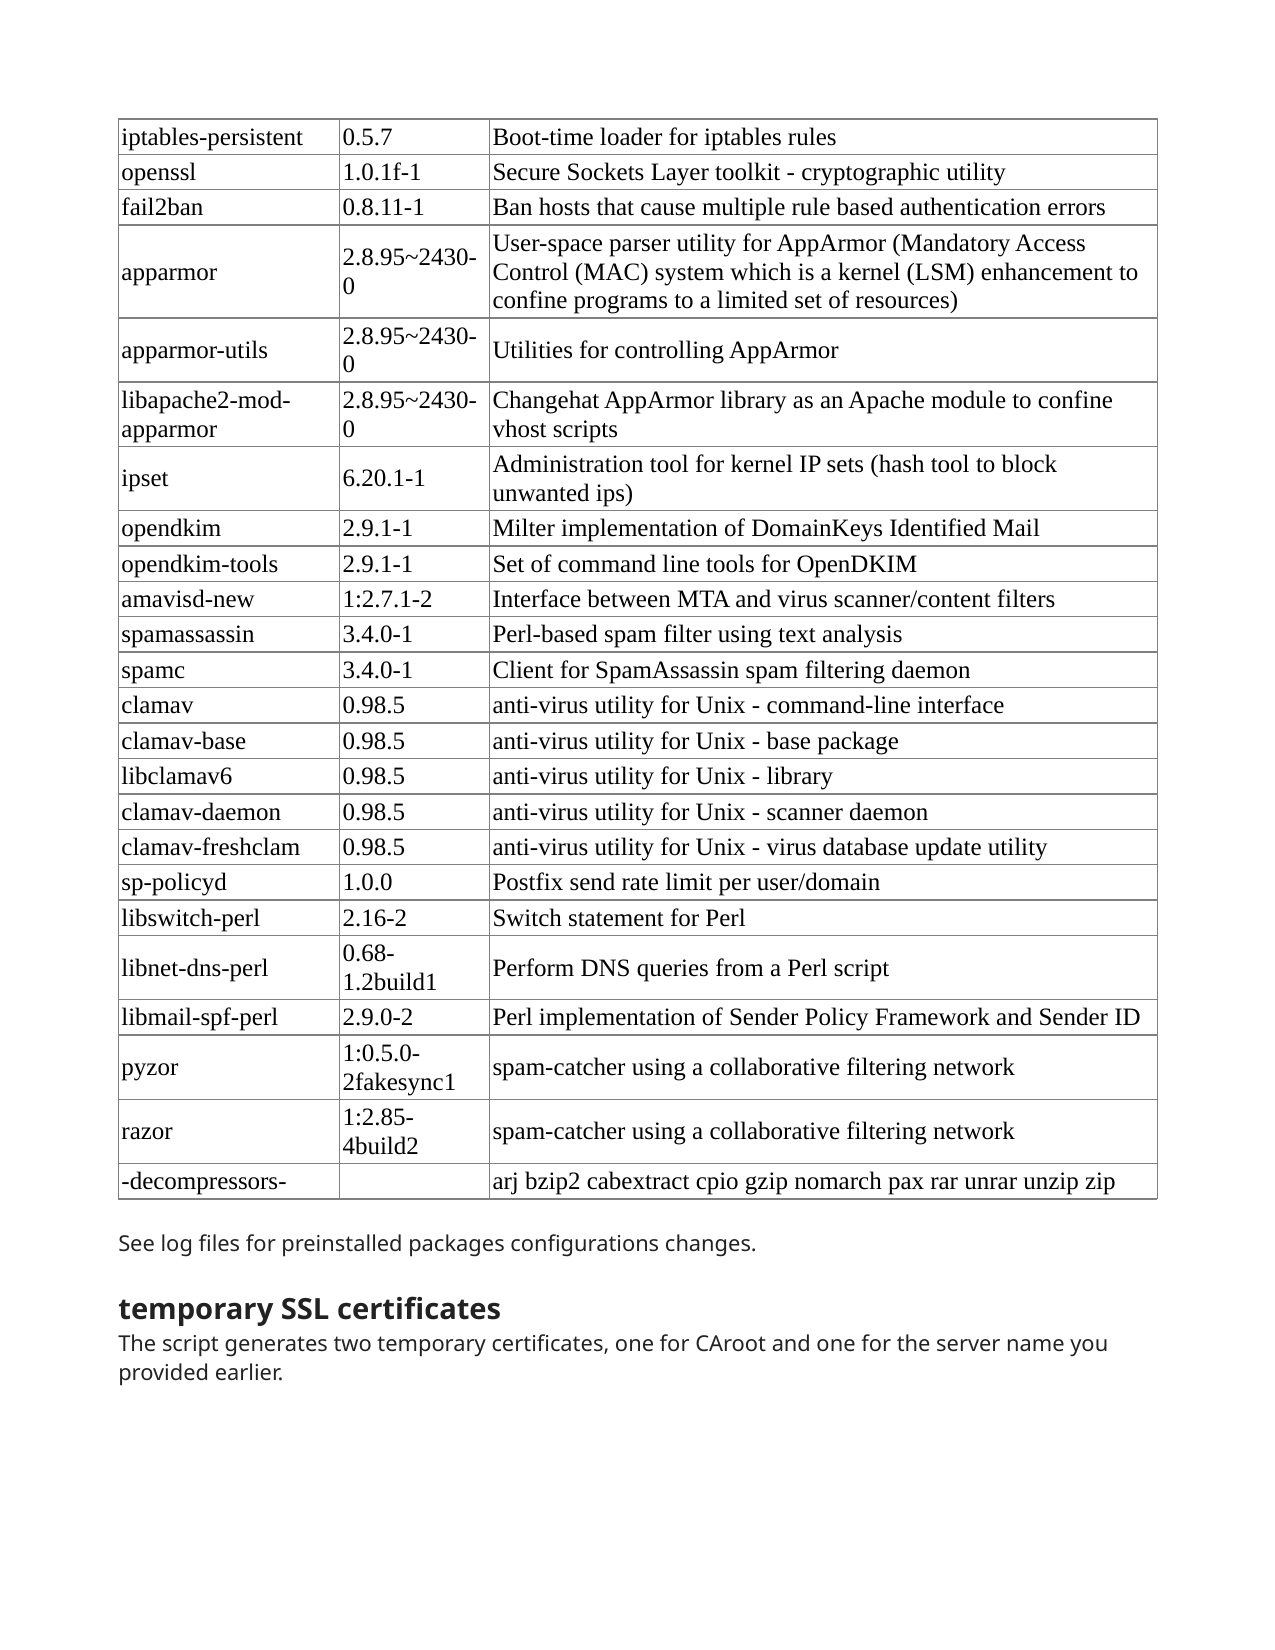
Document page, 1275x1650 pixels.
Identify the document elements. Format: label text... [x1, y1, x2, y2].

table_cell -decompressors- [119, 1164, 339, 1198]
table_cell libclamav6 [119, 759, 339, 793]
table_cell opendkim-tools [119, 547, 339, 581]
table_cell 2.8.95~2430-0 [340, 383, 489, 446]
table_cell clamav [119, 688, 339, 722]
text temporary SSL certificates [118, 1288, 1157, 1328]
text See log files for preinstalled packages configurations changes. [118, 1228, 1157, 1258]
table_cell anti-virus utility for Unix - library [490, 759, 1157, 793]
table_cell spam-catcher using a collaborative filtering network [490, 1036, 1157, 1098]
table_cell 2.9.1-1 [340, 547, 489, 581]
table_cell libmail-spf-perl [119, 1000, 339, 1034]
table_cell sp-policyd [119, 865, 339, 899]
table_cell 1:0.5.0-2fakesync1 [340, 1036, 489, 1098]
table_cell [340, 1164, 489, 1198]
table_cell libnet-dns-perl [119, 936, 339, 999]
table_cell 2.16-2 [340, 901, 489, 935]
table_cell 2.9.0-2 [340, 1000, 489, 1034]
table_cell Postfix send rate limit per user/domain [490, 865, 1157, 899]
table_cell Milter implementation of DomainKeys Identified Mail [490, 511, 1157, 545]
table_cell anti-virus utility for Unix - virus database update utility [490, 830, 1157, 864]
table_cell 3.4.0-1 [340, 617, 489, 651]
table_cell openssl [119, 155, 339, 189]
table_cell Set of command line tools for OpenDKIM [490, 547, 1157, 581]
table_cell Perl implementation of Sender Policy Framework and Sender ID [490, 1000, 1157, 1034]
text The script generates two temporary certificates, one for CAroot and one for the server name you provided earlier. [118, 1328, 1157, 1387]
table_cell 1:2.7.1-2 [340, 582, 489, 616]
table_cell 0.98.5 [340, 795, 489, 828]
table_cell clamav-daemon [119, 795, 339, 828]
table_cell 0.98.5 [340, 724, 489, 758]
table_cell razor [119, 1100, 339, 1163]
table_cell clamav-base [119, 724, 339, 758]
table_cell anti-virus utility for Unix - command-line interface [490, 688, 1157, 722]
table_cell Interface between MTA and virus scanner/content filters [490, 582, 1157, 616]
table_cell pyzor [119, 1036, 339, 1098]
table_cell Switch statement for Perl [490, 901, 1157, 935]
table_cell 2.9.1-1 [340, 511, 489, 545]
table_cell spam-catcher using a collaborative filtering network [490, 1100, 1157, 1163]
table_cell Changehat AppArmor library as an Apache module to confine vhost scripts [490, 383, 1157, 446]
table_cell 2.8.95~2430-0 [340, 319, 489, 381]
table_cell Perl-based spam filter using text analysis [490, 617, 1157, 651]
table_cell Ban hosts that cause multiple rule based authentication errors [490, 190, 1157, 224]
table_cell apparmor-utils [119, 319, 339, 381]
table_cell 6.20.1-1 [340, 447, 489, 510]
table_cell ipset [119, 447, 339, 510]
table_cell spamassassin [119, 617, 339, 651]
table_cell libapache2-mod-apparmor [119, 383, 339, 446]
table_cell Perform DNS queries from a Perl script [490, 936, 1157, 999]
table_cell 0.98.5 [340, 688, 489, 722]
table_cell 1:2.85-4build2 [340, 1100, 489, 1163]
table_cell amavisd-new [119, 582, 339, 616]
table_cell spamc [119, 653, 339, 687]
table_cell Boot-time loader for iptables rules [490, 120, 1157, 153]
table_cell 0.98.5 [340, 759, 489, 793]
table_cell 0.8.11-1 [340, 190, 489, 224]
table_cell anti-virus utility for Unix - base package [490, 724, 1157, 758]
table_cell libswitch-perl [119, 901, 339, 935]
table_cell 0.98.5 [340, 830, 489, 864]
table_cell 1.0.0 [340, 865, 489, 899]
table_cell iptables-persistent [119, 120, 339, 153]
table_cell arj bzip2 cabextract cpio gzip nomarch pax rar unrar unzip zip [490, 1164, 1157, 1198]
table_cell Secure Sockets Layer toolkit - cryptographic utility [490, 155, 1157, 189]
table_cell 2.8.95~2430-0 [340, 226, 489, 317]
table_cell apparmor [119, 226, 339, 317]
table_cell 0.5.7 [340, 120, 489, 153]
table_cell Client for SpamAssassin spam filtering daemon [490, 653, 1157, 687]
table_cell Administration tool for kernel IP sets (hash tool to block unwanted ips) [490, 447, 1157, 510]
table_cell Utilities for controlling AppArmor [490, 319, 1157, 381]
table_cell 0.68-1.2build1 [340, 936, 489, 999]
table_cell clamav-freshclam [119, 830, 339, 864]
table_cell anti-virus utility for Unix - scanner daemon [490, 795, 1157, 828]
table_cell fail2ban [119, 190, 339, 224]
table_cell 1.0.1f-1 [340, 155, 489, 189]
table_cell User-space parser utility for AppArmor (Mandatory Access Control (MAC) system which is a kernel (LSM) enhancement to confine programs to a limited set of resources) [490, 226, 1157, 317]
table_cell 3.4.0-1 [340, 653, 489, 687]
table_cell opendkim [119, 511, 339, 545]
